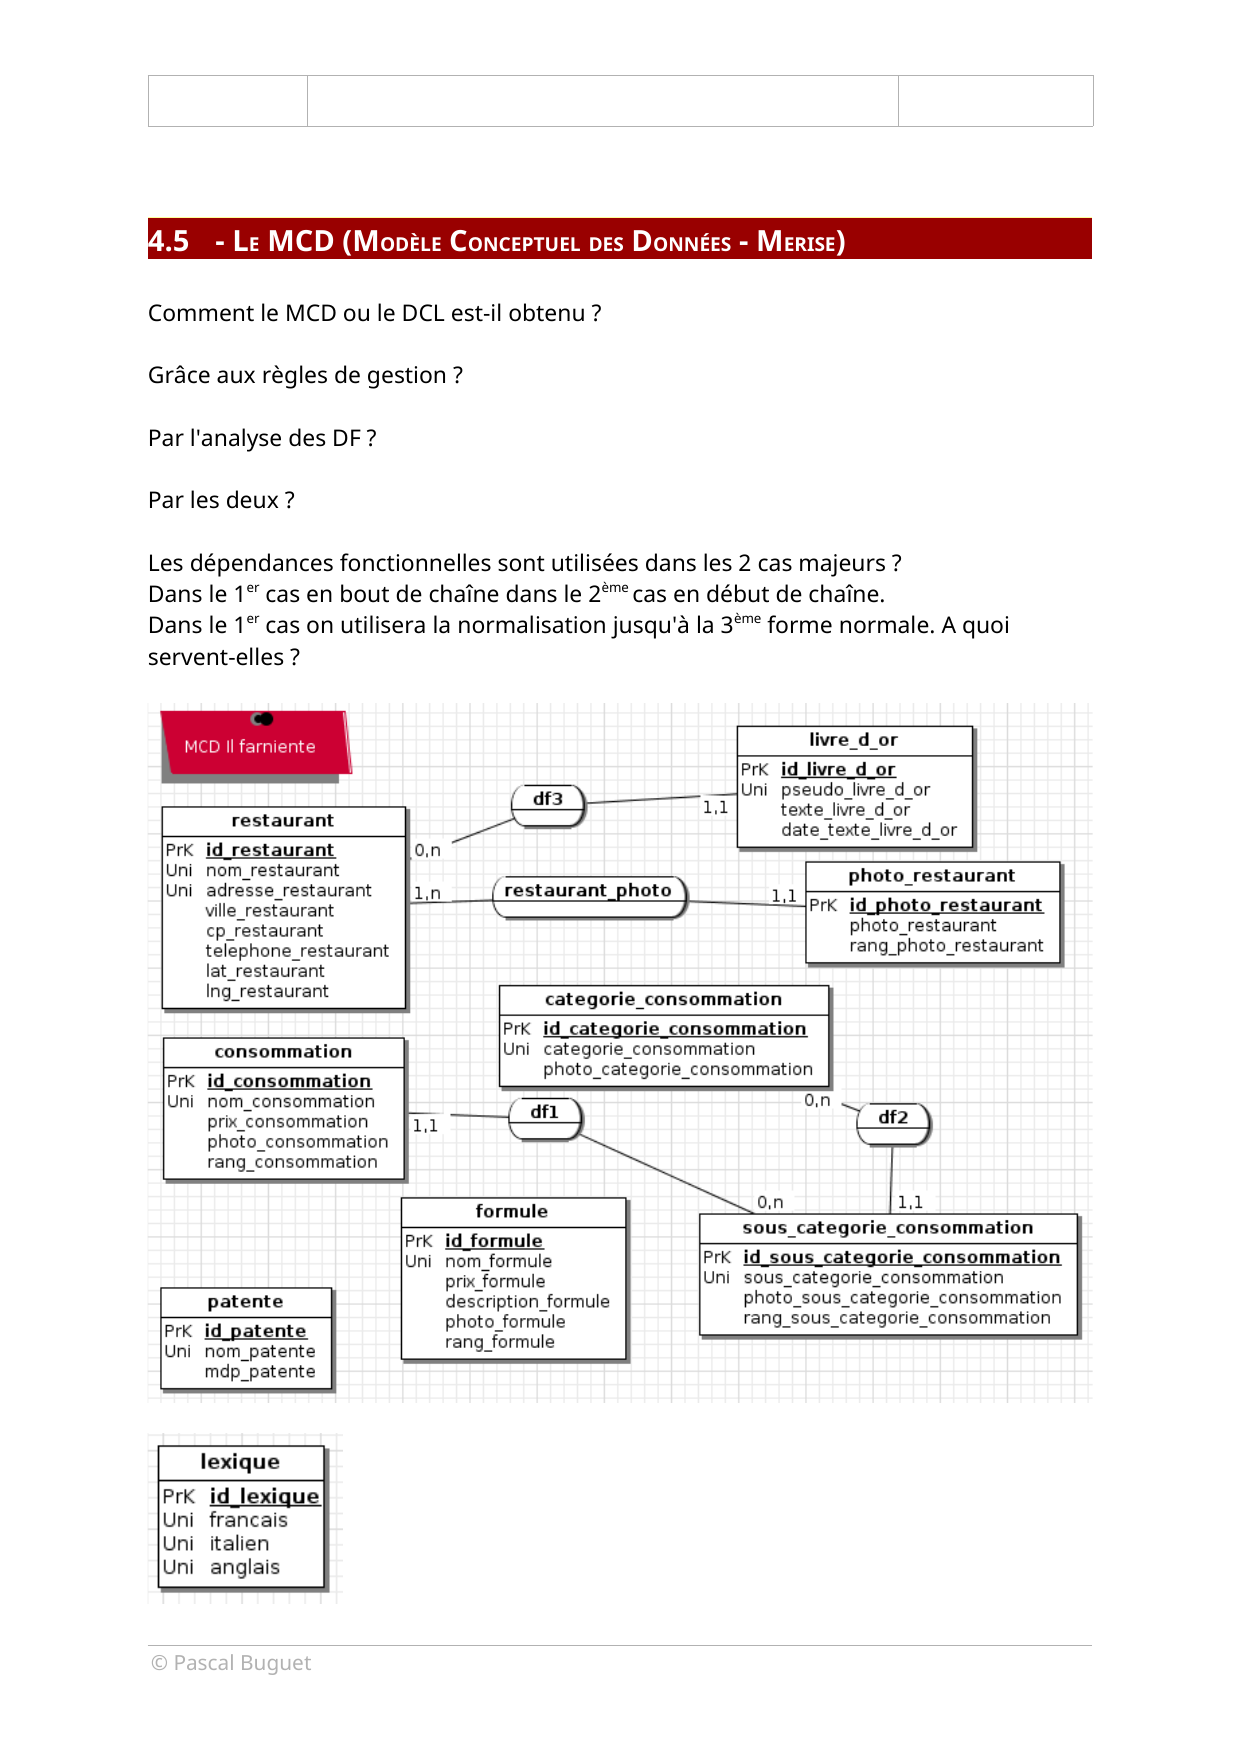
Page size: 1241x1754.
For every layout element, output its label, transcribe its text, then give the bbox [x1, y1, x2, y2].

picture [147, 703, 1093, 1403]
text Par l'analyse des DF ? [148, 422, 1092, 453]
text Grâce aux règles de gestion ? [148, 359, 1092, 391]
text Par les deux ? [148, 484, 1092, 516]
text Les dépendances fonctionnelles sont utilisées dans les 2 cas majeurs ? [148, 547, 1092, 578]
subtitle - Le MCD (Modèle Conceptuel des Données - Merise) [148, 218, 1092, 259]
text Dans le 1er cas on utilisera la normalisation jusqu'à la 3ème forme normale. A quoi servent-elles ? [148, 609, 1092, 672]
text Comment le MCD ou le DCL est-il obtenu ? [148, 297, 1092, 328]
text Dans le 1er cas en bout de chaîne dans le 2ème cas en début de chaîne. [148, 578, 1092, 609]
picture [147, 1433, 343, 1604]
